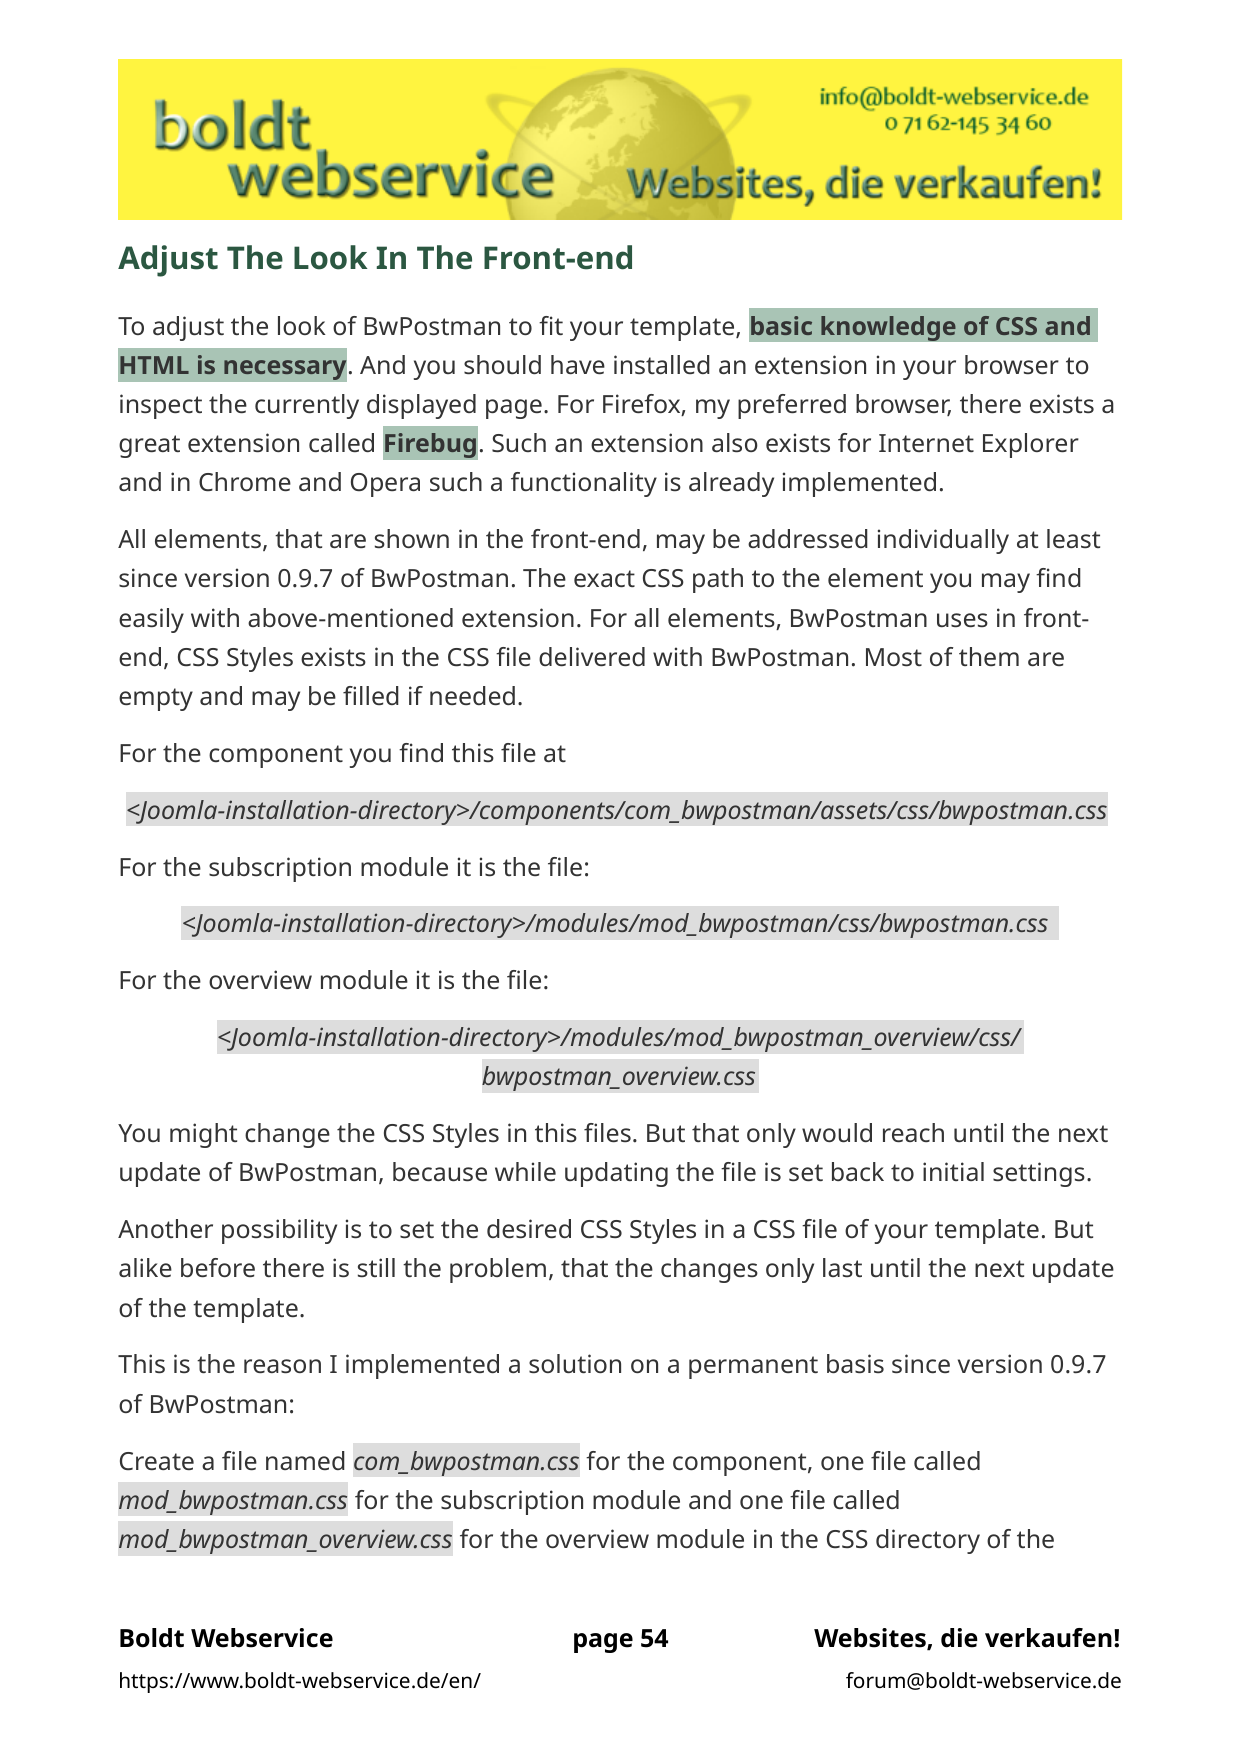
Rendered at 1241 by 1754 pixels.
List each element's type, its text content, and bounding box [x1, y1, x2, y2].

text Create a file named com_bwpostman.css for the component, one file called mod_bwpostman.css for the subscription module and one file called mod_bwpostman_overview.css for the overview module in the CSS directory of the [118, 1443, 1122, 1556]
subtitle Adjust The Look In The Front-end [118, 236, 1122, 279]
text All elements, that are shown in the front-end, may be addressed individually at least since version 0.9.7 of BwPostman. The exact CSS path to the element you may find easily with above-mentioned extension. For all elements, BwPostman uses in front-end, CSS Styles exists in the CSS file delivered with BwPostman. Most of them are empty and may be filled if needed. [118, 522, 1122, 713]
text You might change the CSS Styles in this files. But that only would reach until the next update of BwPostman, because while updating the file is set back to initial settings. [118, 1116, 1122, 1189]
text To adjust the look of BwPostman to fit your template, basic knowledge of CSS and HTML is necessary. And you should have installed an extension in your browser to inspect the currently displayed page. For Firefox, my preferred browser, there exists a great extension called Firebug. Such an extension also exists for Internet Explorer and in Chrome and Opera such a functionality is already implemented. [118, 308, 1122, 499]
text For the overview module it is the file: [118, 963, 1122, 997]
text This is the reason I implemented a solution on a permanent basis since version 0.9.7 of BwPostman: [118, 1347, 1122, 1420]
text For the component you find this file at [118, 735, 1122, 769]
text <Joomla-installation-directory>/modules/mod_bwpostman/css/bwpostman.css [1059, 906, 1122, 940]
text <Joomla-installation-directory>/modules/mod_bwpostman_overview/css/bwpostman_overview.css [118, 1020, 1122, 1093]
text <Joomla-installation-directory>/modules/mod_bwpostman/css/bwpostman.css [118, 906, 181, 940]
text Another possibility is to set the desired CSS Styles in a CSS file of your template. But alike before there is still the problem, that the changes only last until the next update of the template. [118, 1212, 1122, 1324]
text For the subscription module it is the file: [118, 849, 1122, 883]
picture [118, 59, 1123, 220]
